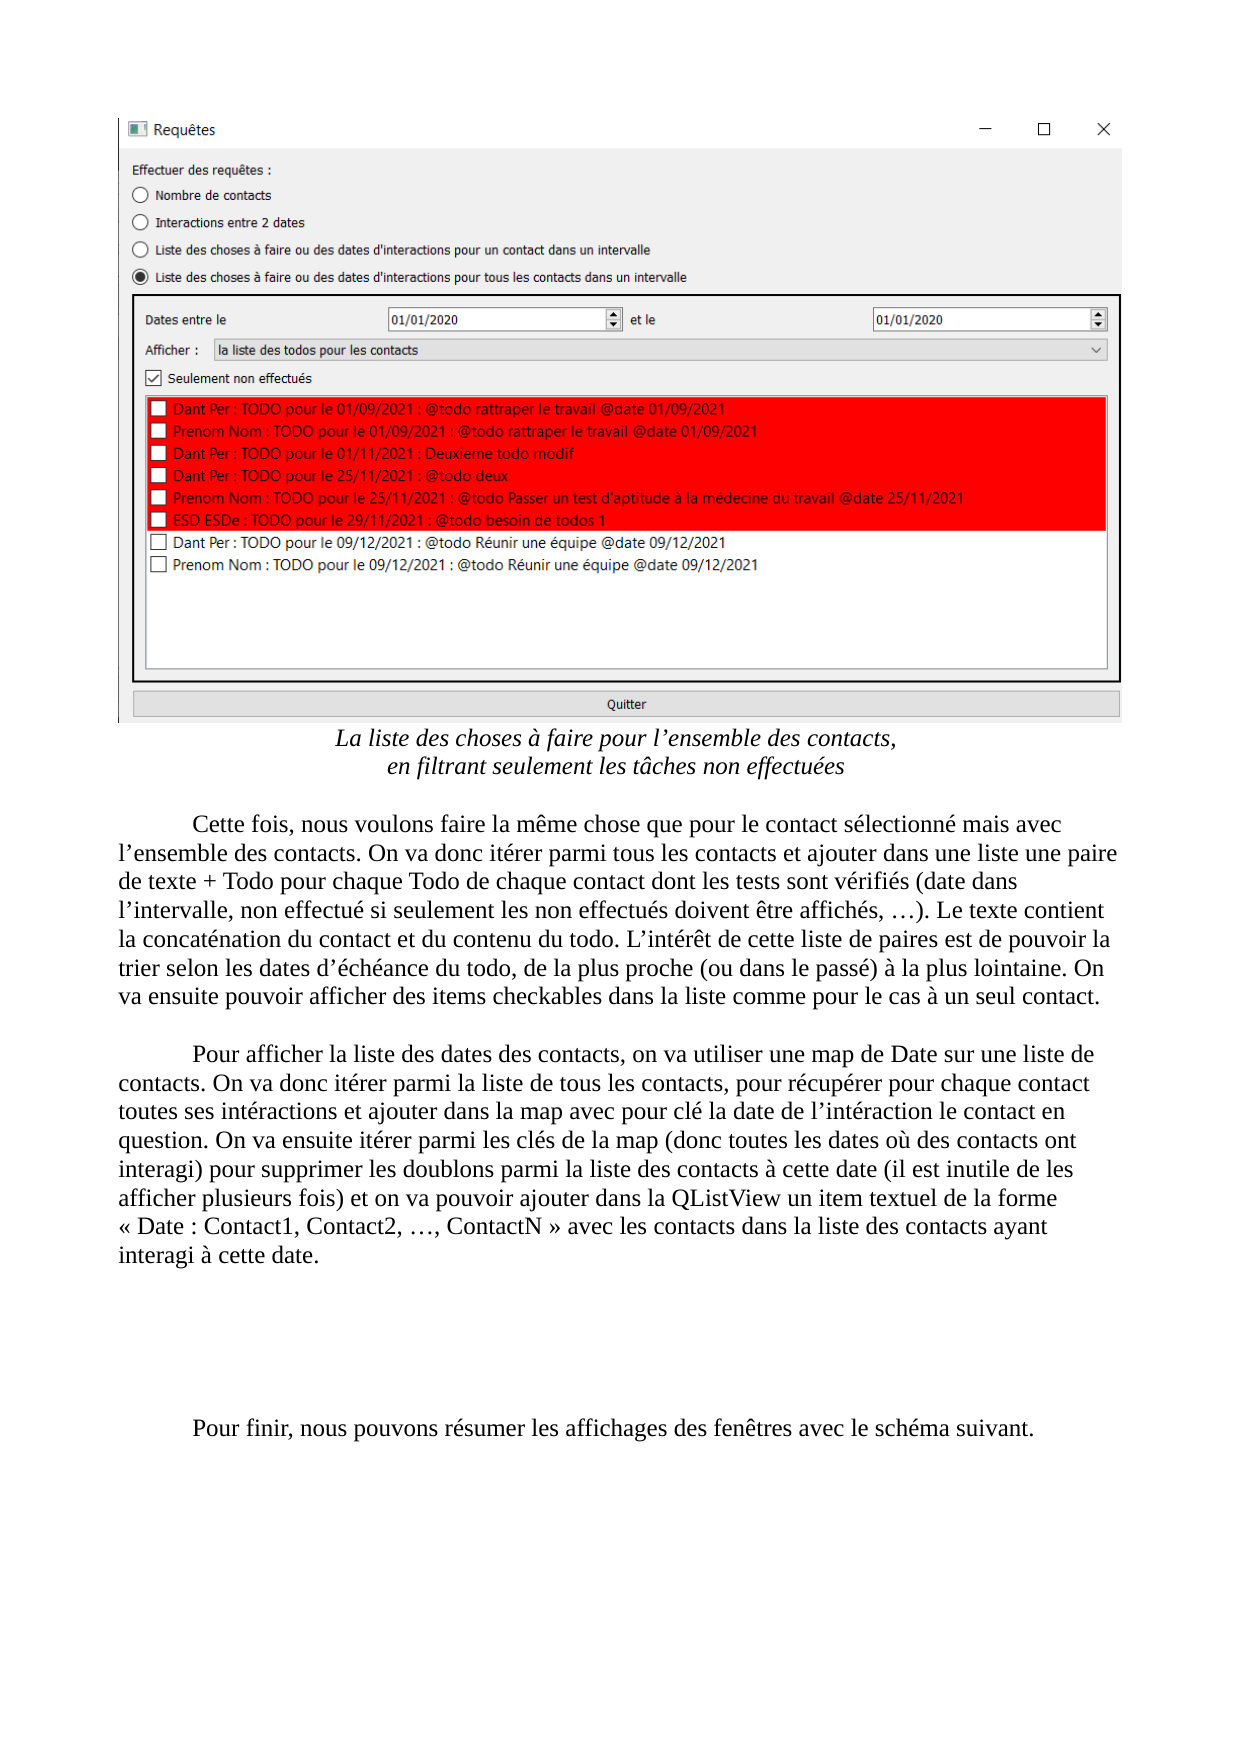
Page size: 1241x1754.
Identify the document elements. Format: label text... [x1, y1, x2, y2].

text La liste des choses à faire pour l’ensemble des contacts, [118, 723, 1122, 751]
picture [118, 118, 1123, 723]
text Pour finir, nous pouvons résumer les affichages des fenêtres avec le schéma suivant. [118, 1413, 1122, 1441]
text Pour afficher la liste des dates des contacts, on va utiliser une map de Date sur une liste de contacts. On va donc itérer parmi la liste de tous les contacts, pour récupérer pour chaque contact toutes ses intéractions et ajouter dans la map avec pour clé la date de l’intéraction le contact en question. On va ensuite itérer parmi les clés de la map (donc toutes les dates où des contacts ont interagi) pour supprimer les doublons parmi la liste des contacts à cette date (il est inutile de les afficher plusieurs fois) et on va pouvoir ajouter dans la QListView un item textuel de la forme « Date : Contact1, Contact2, …, ContactN » avec les contacts dans la liste des contacts ayant interagi à cette date. [118, 1039, 1122, 1269]
text en filtrant seulement les tâches non effectuées [118, 751, 1122, 780]
text Cette fois, nous voulons faire la même chose que pour le contact sélectionné mais avec l’ensemble des contacts. On va donc itérer parmi tous les contacts et ajouter dans une liste une paire de texte + Todo pour chaque Todo de chaque contact dont les tests sont vérifiés (date dans l’intervalle, non effectué si seulement les non effectués doivent être affichés, …). Le texte contient la concaténation du contact et du contenu du todo. L’intérêt de cette liste de paires est de pouvoir la trier selon les dates d’échéance du todo, de la plus proche (ou dans le passé) à la plus lointaine. On va ensuite pouvoir afficher des items checkables dans la liste comme pour le cas à un seul contact. [118, 809, 1122, 1010]
